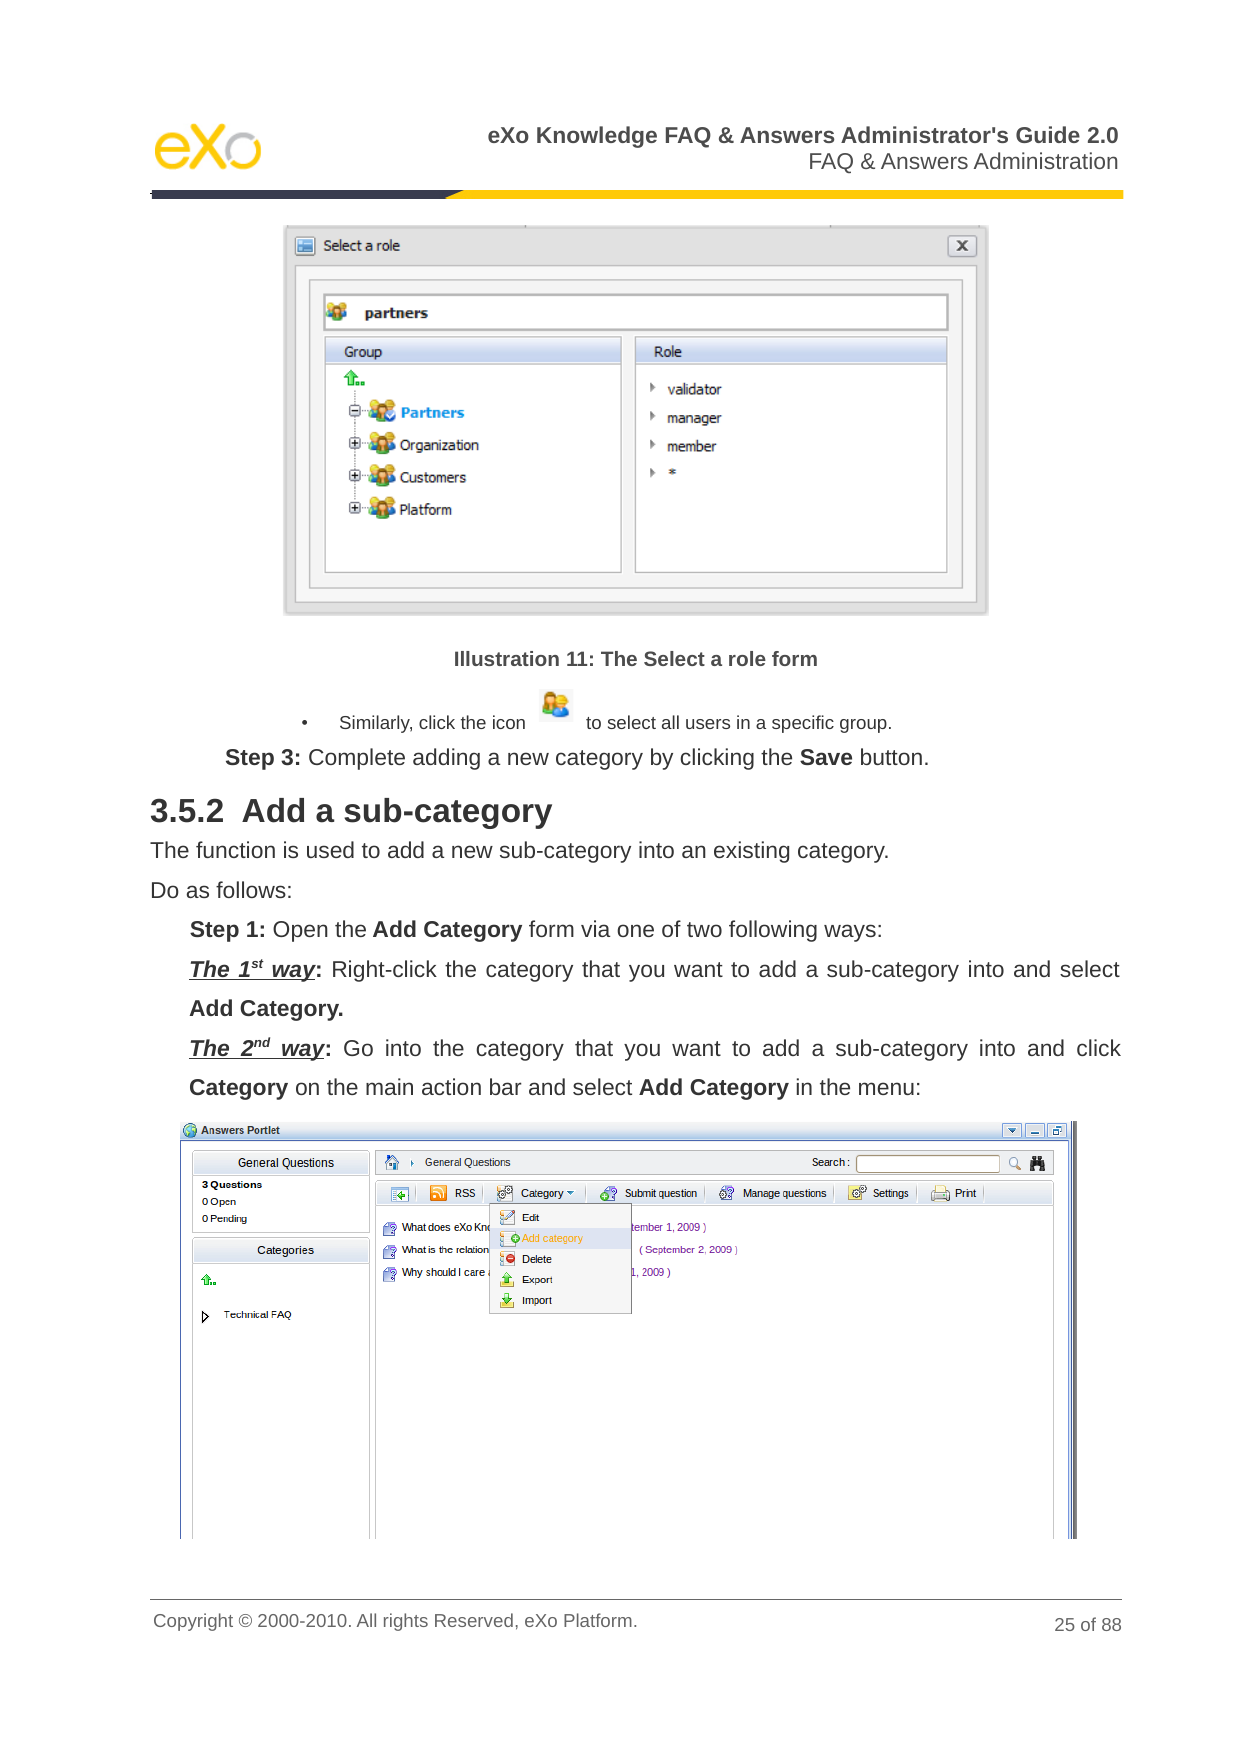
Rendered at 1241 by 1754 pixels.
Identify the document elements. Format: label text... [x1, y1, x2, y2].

list Step 1: Open the Add Category form via one of two following ways: [114, 916, 1122, 943]
list The 1st way: Right-click the category that you want to add a sub-category into and select Add Category. [151, 956, 1122, 1022]
picture [282, 225, 989, 616]
picture [538, 689, 574, 722]
text The function is used to add a new sub-category into an existing category. [150, 837, 1122, 864]
subtitle Add a sub-category [150, 791, 1122, 830]
list Step 3: Complete adding a new category by clicking the Save button. [187, 744, 1122, 771]
text Do as follows: [150, 877, 1122, 903]
picture [155, 123, 262, 170]
list The 2nd way: Go into the category that you want to add a sub-category into and click Category on the main action bar and select Add Category in the menu: [151, 1035, 1122, 1101]
picture [151, 190, 1124, 199]
picture [180, 1121, 1077, 1539]
list Similarly, click the icon to select all users in a specific group. [301, 223, 1122, 733]
list Illustration 11: The Select a role form [283, 616, 989, 671]
